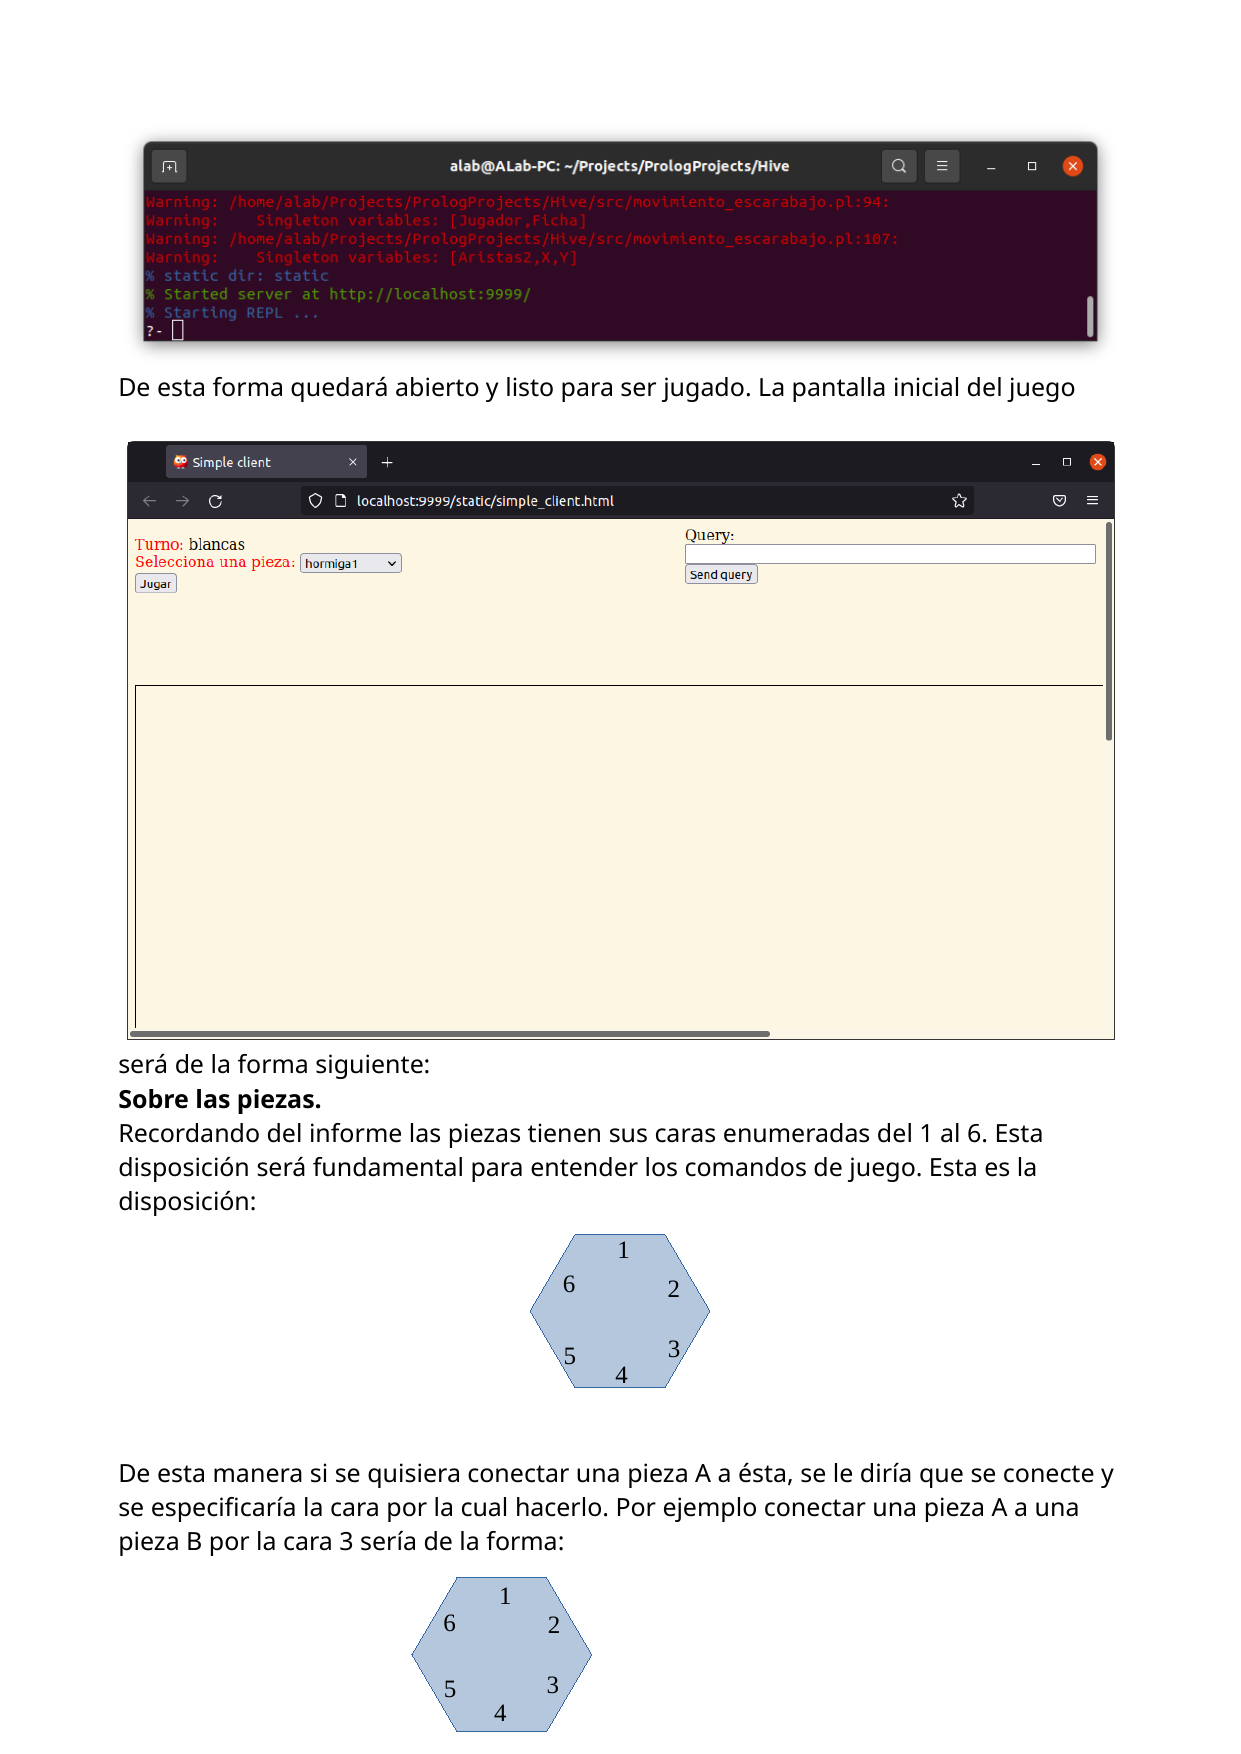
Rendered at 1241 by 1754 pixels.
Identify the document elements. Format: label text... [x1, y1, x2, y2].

text Sobre las piezas. [118, 1081, 1122, 1115]
text De esta forma quedará abierto y listo para ser jugado. La pantalla inicial del juego [118, 370, 1122, 435]
picture [118, 435, 1123, 1048]
picture [118, 119, 1123, 370]
text Recordando del informe las piezas tienen sus caras enumeradas del 1 al 6. Esta disposición será fundamental para entender los comandos de juego. Esta es la disposición: [118, 1115, 1122, 1217]
text De esta manera si se quisiera conectar una pieza A a ésta, se le diría que se conecte y se especificaría la cara por la cual hacerlo. Por ejemplo conectar una pieza A a una pieza B por la cara 3 sería de la forma: [118, 1456, 1122, 1558]
text será de la forma siguiente: [118, 1048, 1122, 1081]
